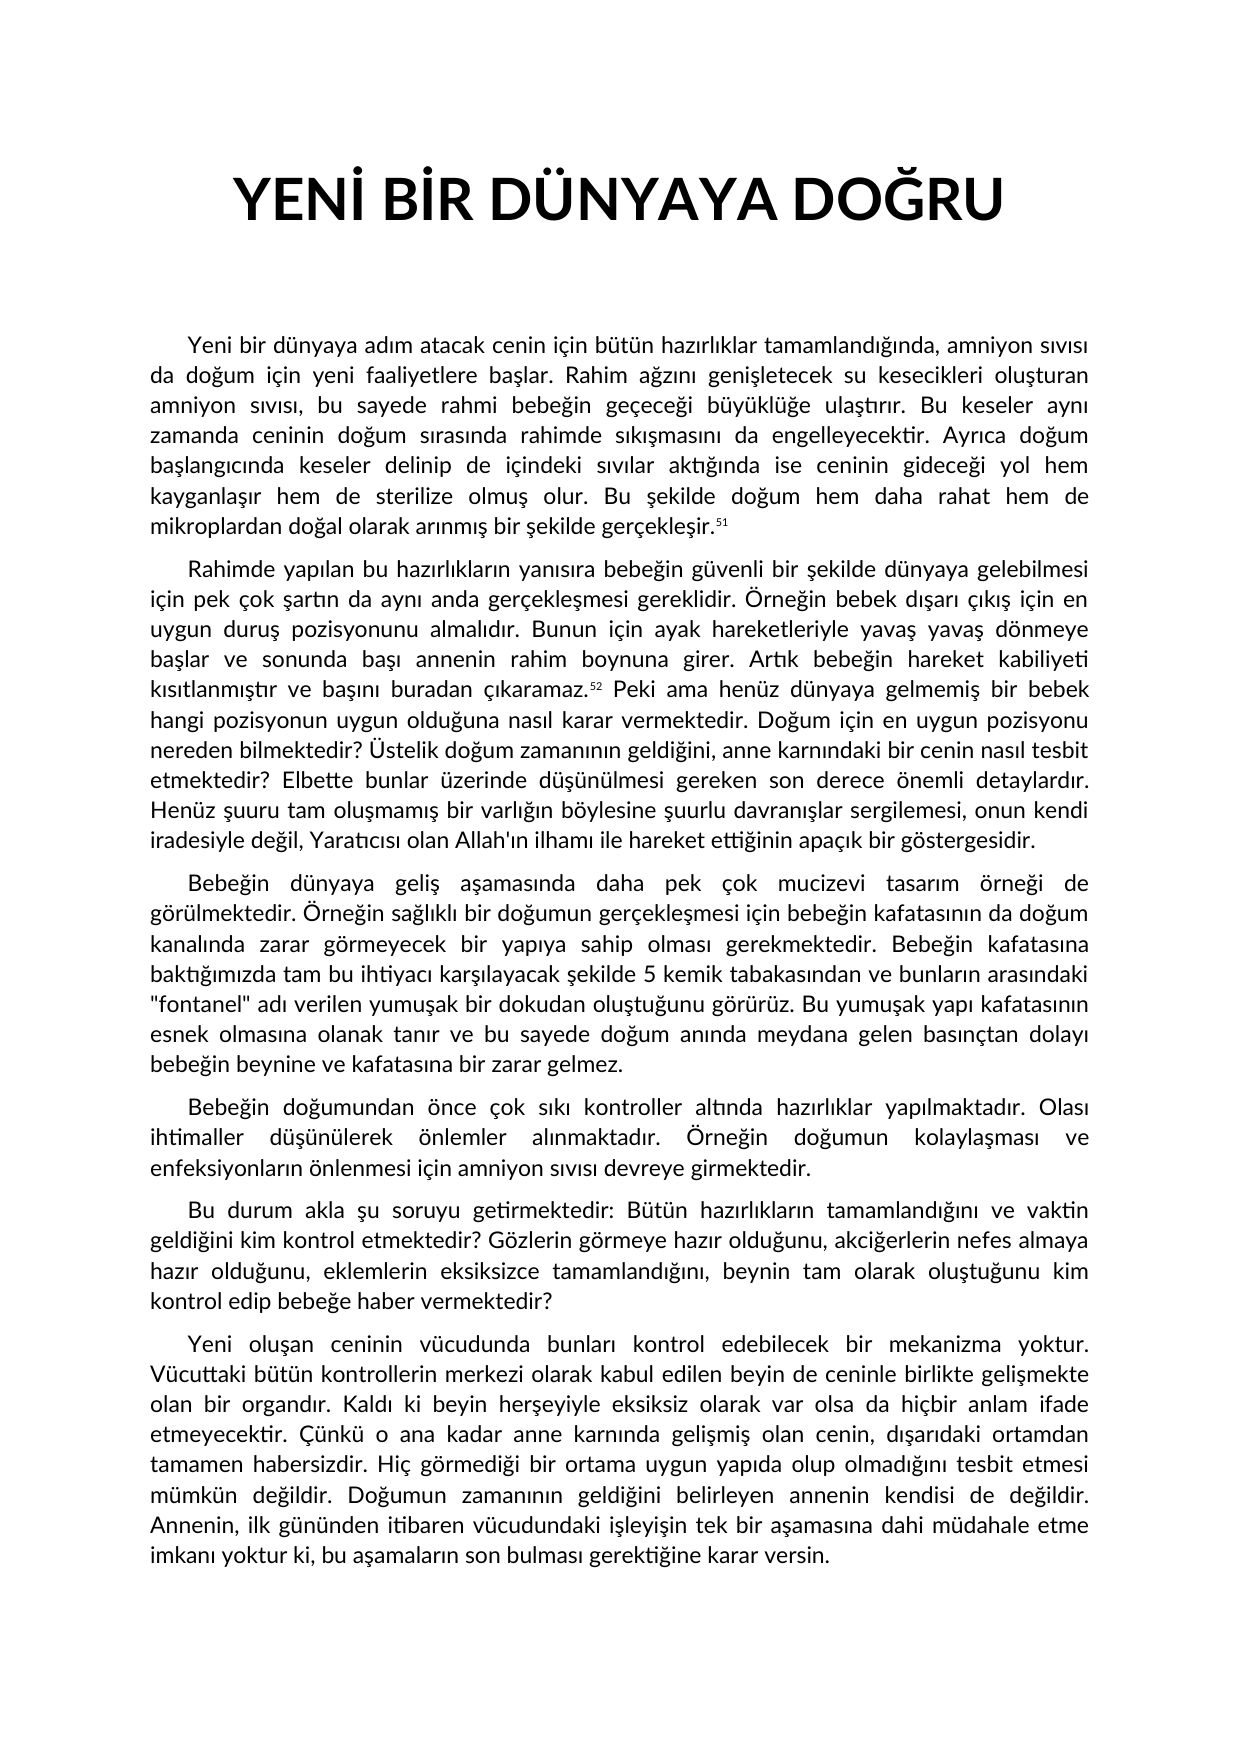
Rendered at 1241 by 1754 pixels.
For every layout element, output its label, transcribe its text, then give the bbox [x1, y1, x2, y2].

text Bebeğin doğumundan önce çok sıkı kontroller altında hazırlıklar yapılmaktadır. Olası ihtimaller düşünülerek önlemler alınmaktadır. Örneğin doğumun kolaylaşması ve enfeksiyonların önlenmesi için amniyon sıvısı devreye girmektedir. [150, 1093, 1090, 1181]
text Bebeğin dünyaya geliş aşamasında daha pek çok mucizevi tasarım örneği de görülmektedir. Örneğin sağlıklı bir doğumun gerçekleşmesi için bebeğin kafatasının da doğum kanalında zarar görmeyecek bir yapıya sahip olması gerekmektedir. Bebeğin kafatasına baktığımızda tam bu ihtiyacı karşılayacak şekilde 5 kemik tabakasından ve bunların arasındaki "fontanel" adı verilen yumuşak bir dokudan oluştuğunu görürüz. Bu yumuşak yapı kafatasının esnek olmasına olanak tanır ve bu sayede doğum anında meydana gelen basınçtan dolayı bebeğin beynine ve kafatasına bir zarar gelmez. [150, 869, 1090, 1078]
text Bu durum akla şu soruyu getirmektedir: Bütün hazırlıkların tamamlandığını ve vaktin geldiğini kim kontrol etmektedir? Gözlerin görmeye hazır olduğunu, akciğerlerin nefes almaya hazır olduğunu, eklemlerin eksiksizce tamamlandığını, beynin tam olarak oluştuğunu kim kontrol edip bebeğe haber vermektedir? [150, 1196, 1090, 1314]
text Rahimde yapılan bu hazırlıkların yanısıra bebeğin güvenli bir şekilde dünyaya gelebilmesi için pek çok şartın da aynı anda gerçekleşmesi gereklidir. Örneğin bebek dışarı çıkış için en uygun duruş pozisyonunu almalıdır. Bunun için ayak hareketleriyle yavaş yavaş dönmeye başlar ve sonunda başı annenin rahim boynuna girer. Artık bebeğin hareket kabiliyeti kısıtlanmıştır ve başını buradan çıkaramaz.52 Peki ama henüz dünyaya gelmemiş bir bebek hangi pozisyonun uygun olduğuna nasıl karar vermektedir. Doğum için en uygun pozisyonu nereden bilmektedir? Üstelik doğum zamanının geldiğini, anne karnındaki bir cenin nasıl tesbit etmektedir? Elbette bunlar üzerinde düşünülmesi gereken son derece önemli detaylardır. Henüz şuuru tam oluşmamış bir varlığın böylesine şuurlu davranışlar sergilemesi, onun kendi iradesiyle değil, Yaratıcısı olan Allah'ın ilhamı ile hareket ettiğinin apaçık bir göstergesidir. [150, 554, 1090, 854]
subtitle YENİ BİR DÜNYAYA DOĞRU [150, 162, 1090, 232]
text Yeni bir dünyaya adım atacak cenin için bütün hazırlıklar tamamlandığında, amniyon sıvısı da doğum için yeni faaliyetlere başlar. Rahim ağzını genişletecek su kesecikleri oluşturan amniyon sıvısı, bu sayede rahmi bebeğin geçeceği büyüklüğe ulaştırır. Bu keseler aynı zamanda ceninin doğum sırasında rahimde sıkışmasını da engelleyecektir. Ayrıca doğum başlangıcında keseler delinip de içindeki sıvılar aktığında ise ceninin gideceği yol hem kayganlaşır hem de sterilize olmuş olur. Bu şekilde doğum hem daha rahat hem de mikroplardan doğal olarak arınmış bir şekilde gerçekleşir.51 [150, 330, 1090, 539]
text Yeni oluşan ceninin vücudunda bunları kontrol edebilecek bir mekanizma yoktur. Vücuttaki bütün kontrollerin merkezi olarak kabul edilen beyin de ceninle birlikte gelişmekte olan bir organdır. Kaldı ki beyin herşeyiyle eksiksiz olarak var olsa da hiçbir anlam ifade etmeyecektir. Çünkü o ana kadar anne karnında gelişmiş olan cenin, dışarıdaki ortamdan tamamen habersizdir. Hiç görmediği bir ortama uygun yapıda olup olmadığını tesbit etmesi mümkün değildir. Doğumun zamanının geldiğini belirleyen annenin kendisi de değildir. Annenin, ilk gününden itibaren vücudundaki işleyişin tek bir aşamasına dahi müdahale etme imkanı yoktur ki, bu aşamaların son bulması gerektiğine karar versin. [150, 1329, 1090, 1568]
